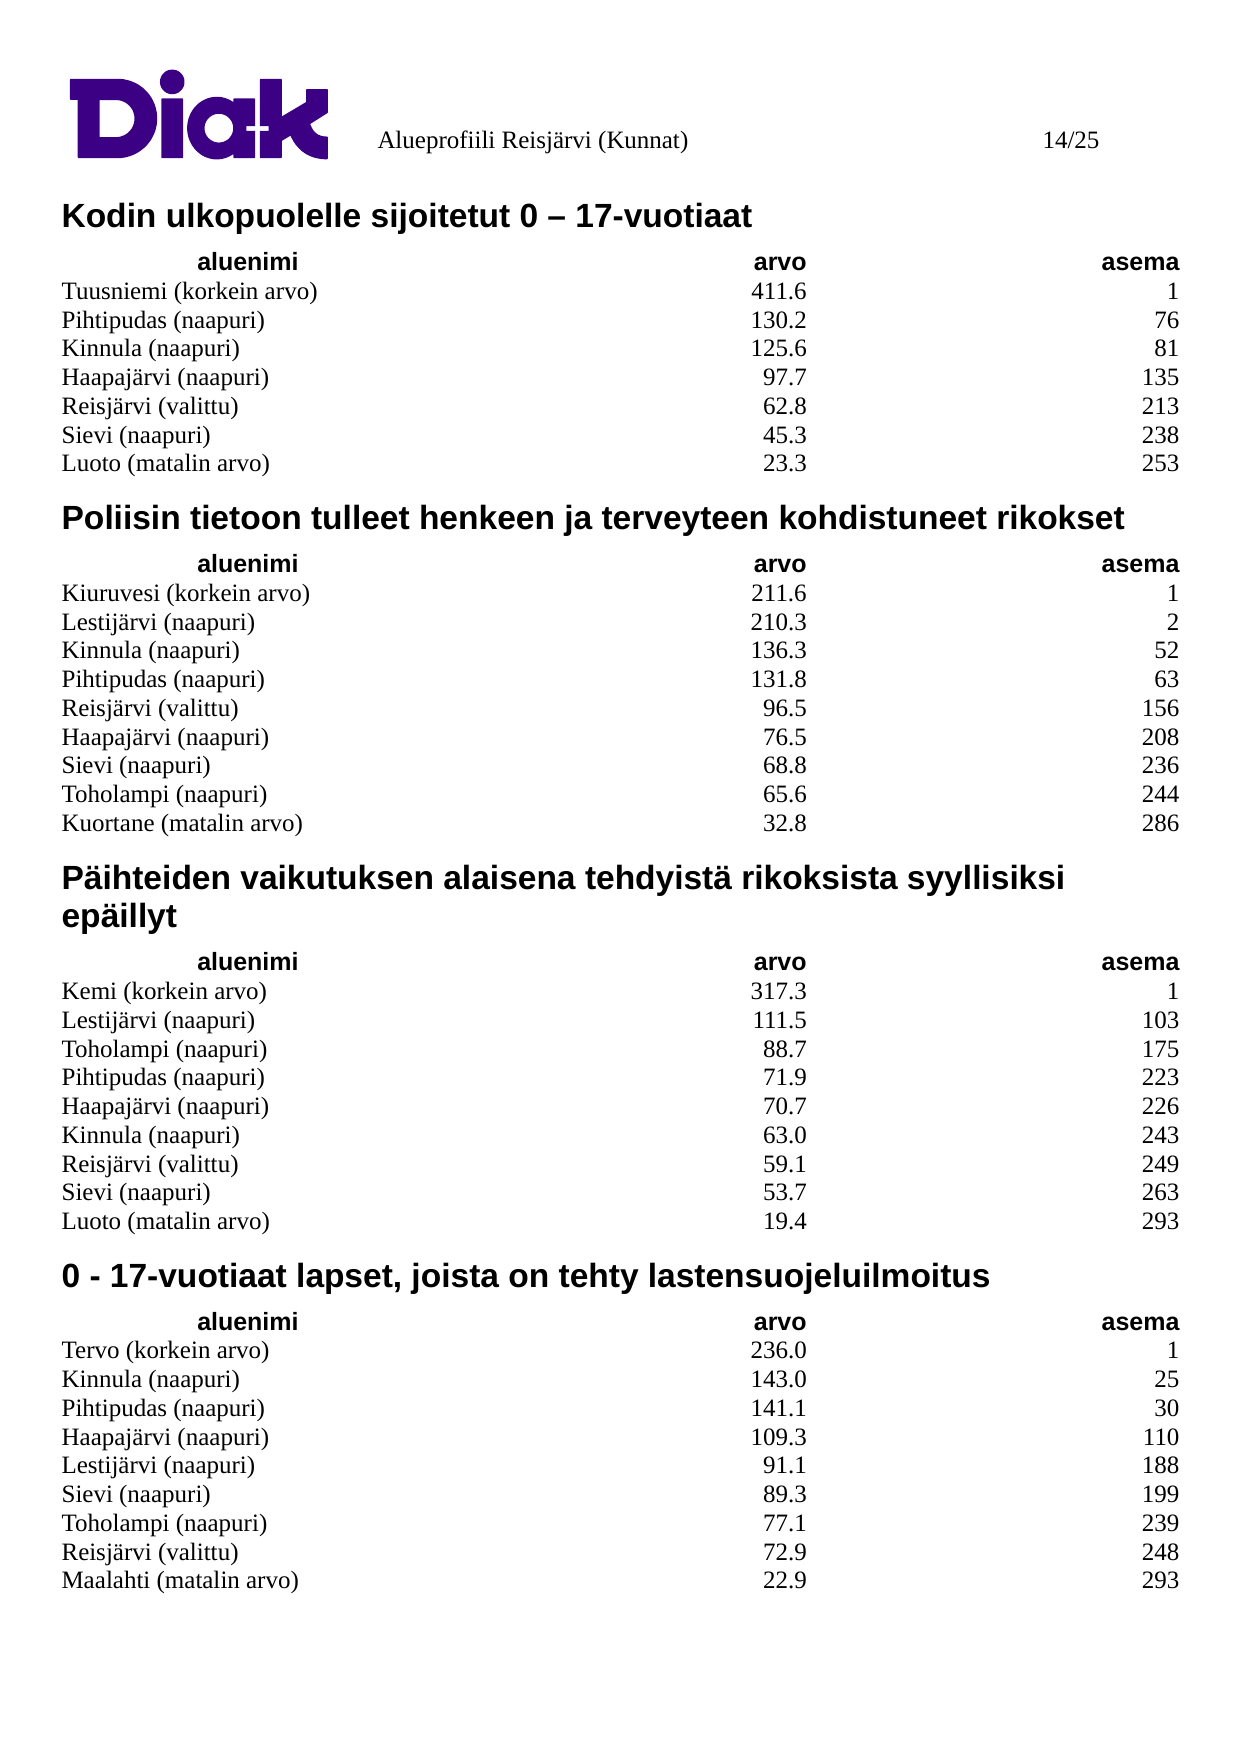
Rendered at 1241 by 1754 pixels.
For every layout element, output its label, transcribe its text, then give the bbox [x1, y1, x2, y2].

table_cell 411.6 [434, 276, 806, 305]
table_cell Reisjärvi (valittu) [61, 693, 434, 722]
table_cell Kiuruvesi (korkein arvo) [61, 578, 434, 607]
table_cell 223 [806, 1063, 1179, 1091]
table_cell Reisjärvi (valittu) [61, 391, 434, 420]
table_cell 253 [806, 449, 1179, 477]
table_cell 63 [806, 664, 1179, 693]
table_cell 1 [806, 276, 1179, 305]
table_cell 210.3 [434, 607, 806, 636]
table_cell 62.8 [434, 391, 806, 420]
table_header asema [806, 549, 1179, 578]
table_cell 286 [806, 808, 1179, 837]
subtitle 0 - 17-vuotiaat lapset, joista on tehty lastensuojeluilmoitus [61, 1256, 1179, 1294]
table_cell 30 [806, 1393, 1179, 1422]
table_cell 131.8 [434, 664, 806, 693]
table_cell 76 [806, 305, 1179, 333]
table_cell 45.3 [434, 420, 806, 448]
table_cell 226 [806, 1091, 1179, 1120]
table_cell 77.1 [434, 1508, 806, 1537]
table_cell 130.2 [434, 305, 806, 333]
table_cell 1 [806, 1336, 1179, 1364]
table_cell 63.0 [434, 1120, 806, 1149]
table_cell Haapajärvi (naapuri) [61, 1422, 434, 1451]
table_cell Pihtipudas (naapuri) [61, 1393, 434, 1422]
table_cell 125.6 [434, 334, 806, 362]
table_cell 136.3 [434, 636, 806, 664]
table_cell 236 [806, 751, 1179, 779]
table_cell 248 [806, 1537, 1179, 1566]
table_header arvo [434, 948, 806, 976]
table_header aluenimi [61, 549, 434, 578]
table_header aluenimi [61, 1307, 434, 1336]
table_cell 76.5 [434, 722, 806, 751]
table_cell 263 [806, 1178, 1179, 1206]
table_header aluenimi [61, 948, 434, 976]
table_cell Tervo (korkein arvo) [61, 1336, 434, 1364]
table_cell 111.5 [434, 1005, 806, 1034]
table_cell Pihtipudas (naapuri) [61, 664, 434, 693]
table_cell Sievi (naapuri) [61, 1178, 434, 1206]
table_cell 2 [806, 607, 1179, 636]
table_cell Haapajärvi (naapuri) [61, 722, 434, 751]
table_header asema [806, 247, 1179, 276]
table_cell 1 [806, 976, 1179, 1005]
table_header arvo [434, 247, 806, 276]
table_cell 135 [806, 362, 1179, 391]
table_cell 91.1 [434, 1451, 806, 1479]
table_cell 213 [806, 391, 1179, 420]
table_cell 103 [806, 1005, 1179, 1034]
table_cell Haapajärvi (naapuri) [61, 362, 434, 391]
table_cell Reisjärvi (valittu) [61, 1149, 434, 1177]
table_cell 293 [806, 1206, 1179, 1235]
table_cell 52 [806, 636, 1179, 664]
table_header arvo [434, 1307, 806, 1336]
table_cell 53.7 [434, 1178, 806, 1206]
table_cell 96.5 [434, 693, 806, 722]
table_cell 156 [806, 693, 1179, 722]
table_cell 208 [806, 722, 1179, 751]
table_cell 109.3 [434, 1422, 806, 1451]
table_cell 81 [806, 334, 1179, 362]
table_cell 141.1 [434, 1393, 806, 1422]
table_cell 25 [806, 1364, 1179, 1393]
table_cell Lestijärvi (naapuri) [61, 1005, 434, 1034]
table_cell Luoto (matalin arvo) [61, 449, 434, 477]
table_cell Kuortane (matalin arvo) [61, 808, 434, 837]
table_cell 143.0 [434, 1364, 806, 1393]
table_cell 110 [806, 1422, 1179, 1451]
table_cell 89.3 [434, 1479, 806, 1508]
table_cell Toholampi (naapuri) [61, 779, 434, 808]
table_cell Kinnula (naapuri) [61, 1120, 434, 1149]
table_cell Lestijärvi (naapuri) [61, 1451, 434, 1479]
table_cell 243 [806, 1120, 1179, 1149]
table_cell 23.3 [434, 449, 806, 477]
table_cell 236.0 [434, 1336, 806, 1364]
table_cell Pihtipudas (naapuri) [61, 1063, 434, 1091]
table_cell Reisjärvi (valittu) [61, 1537, 434, 1566]
table_cell 32.8 [434, 808, 806, 837]
table_cell 244 [806, 779, 1179, 808]
table_header asema [806, 948, 1179, 976]
table_cell 88.7 [434, 1034, 806, 1062]
table_cell Sievi (naapuri) [61, 751, 434, 779]
table_cell Sievi (naapuri) [61, 420, 434, 448]
table_header aluenimi [61, 247, 434, 276]
table_cell 239 [806, 1508, 1179, 1537]
table_cell 19.4 [434, 1206, 806, 1235]
table_cell 175 [806, 1034, 1179, 1062]
table_header asema [806, 1307, 1179, 1336]
table_cell 238 [806, 420, 1179, 448]
table_cell Kemi (korkein arvo) [61, 976, 434, 1005]
table_cell 59.1 [434, 1149, 806, 1177]
table_cell 70.7 [434, 1091, 806, 1120]
table_cell 199 [806, 1479, 1179, 1508]
table_cell Toholampi (naapuri) [61, 1508, 434, 1537]
table_cell 211.6 [434, 578, 806, 607]
table_header arvo [434, 549, 806, 578]
table_cell Tuusniemi (korkein arvo) [61, 276, 434, 305]
table_cell Kinnula (naapuri) [61, 1364, 434, 1393]
table_cell Toholampi (naapuri) [61, 1034, 434, 1062]
table_cell 293 [806, 1566, 1179, 1594]
table_cell 97.7 [434, 362, 806, 391]
table_cell Sievi (naapuri) [61, 1479, 434, 1508]
table_cell Haapajärvi (naapuri) [61, 1091, 434, 1120]
table_cell 71.9 [434, 1063, 806, 1091]
table_cell Kinnula (naapuri) [61, 334, 434, 362]
subtitle Kodin ulkopuolelle sijoitetut 0 – 17-vuotiaat [61, 196, 1179, 235]
table_cell 68.8 [434, 751, 806, 779]
table_cell 72.9 [434, 1537, 806, 1566]
table_cell 188 [806, 1451, 1179, 1479]
subtitle Poliisin tietoon tulleet henkeen ja terveyteen kohdistuneet rikokset [61, 498, 1179, 537]
table_cell 22.9 [434, 1566, 806, 1594]
table_cell Luoto (matalin arvo) [61, 1206, 434, 1235]
table_cell Maalahti (matalin arvo) [61, 1566, 434, 1594]
table_cell 65.6 [434, 779, 806, 808]
table_cell 1 [806, 578, 1179, 607]
table_cell Kinnula (naapuri) [61, 636, 434, 664]
subtitle Päihteiden vaikutuksen alaisena tehdyistä rikoksista syyllisiksi epäillyt [61, 858, 1179, 935]
table_cell Lestijärvi (naapuri) [61, 607, 434, 636]
table_cell 317.3 [434, 976, 806, 1005]
table_cell 249 [806, 1149, 1179, 1177]
table_cell Pihtipudas (naapuri) [61, 305, 434, 333]
